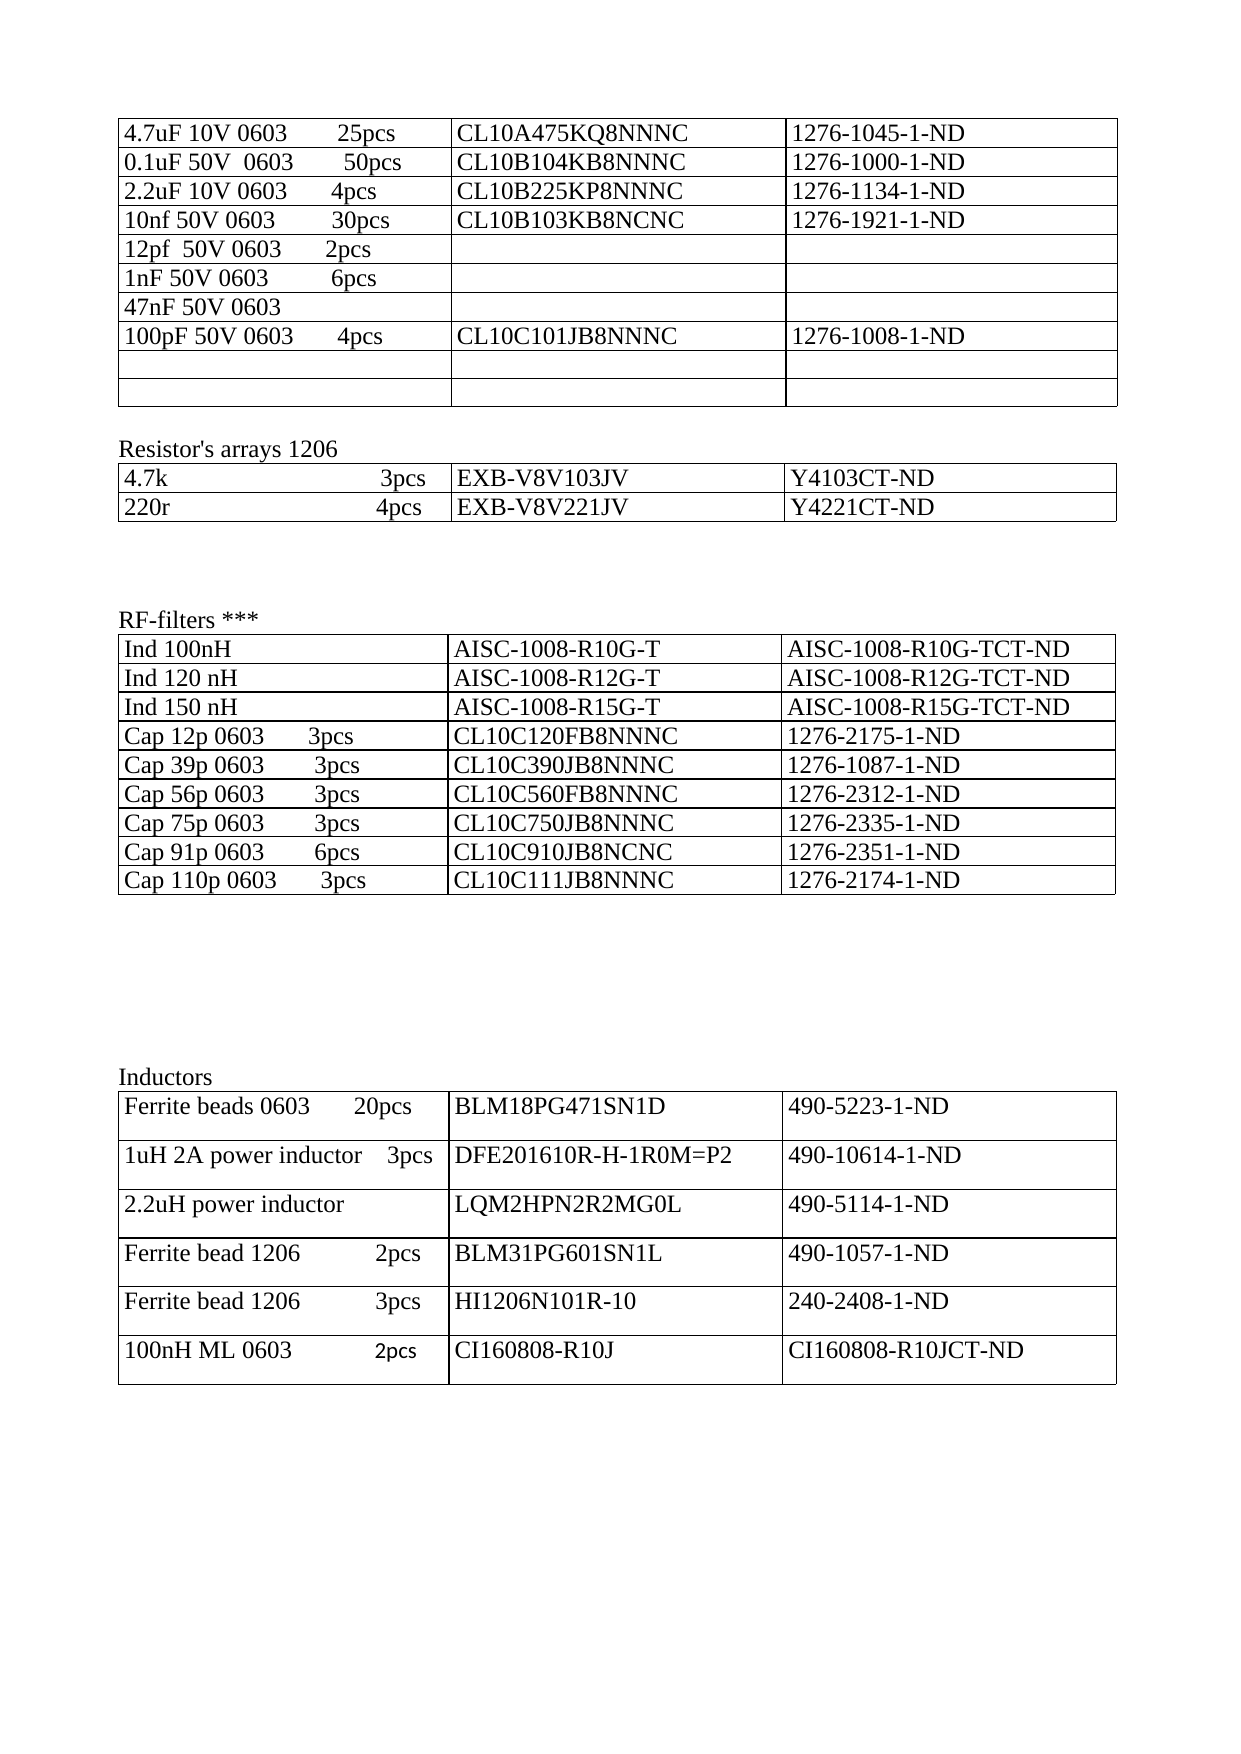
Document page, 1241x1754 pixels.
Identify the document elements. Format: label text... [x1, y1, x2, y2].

table_cell AISC-1008-R12G-TCT-ND [782, 664, 1115, 691]
table_cell 47nF 50V 0603 [119, 293, 451, 321]
table_cell 1nF 50V 0603 6pcs [119, 264, 451, 292]
table_cell AISC-1008-R15G-T [449, 693, 781, 720]
table_cell EXB-V8V221JV [452, 493, 784, 521]
table_cell 490-1057-1-ND [783, 1239, 1116, 1286]
table_cell 100nH ML 0603 2pcs [119, 1336, 448, 1384]
text Resistor's arrays 1206 [118, 434, 1122, 463]
table_cell 1276-1045-1-ND [787, 119, 1117, 147]
table_cell 2.2uH power inductor [119, 1190, 448, 1237]
table_cell DFE201610R-H-1R0M=P2 [450, 1141, 782, 1189]
table_cell Ind 120 nH [119, 664, 447, 691]
table_cell AISC-1008-R15G-TCT-ND [782, 693, 1115, 720]
table_header Y4103CT-ND [785, 464, 1116, 492]
table_cell CL10B103KB8NCNC [452, 206, 785, 234]
table_cell Ferrite bead 1206 3pcs [119, 1287, 448, 1335]
table_cell CL10C560FB8NNNC [449, 780, 781, 807]
table_cell 1276-2312-1-ND [782, 780, 1115, 807]
table_cell 1276-2351-1-ND [782, 837, 1115, 865]
table_cell [452, 264, 785, 292]
table_header Ind 100nH [119, 635, 447, 663]
text RF-filters *** [118, 605, 1122, 634]
table_cell 0.1uF 50V 0603 50pcs [119, 148, 451, 176]
table_cell 1276-1008-1-ND [787, 322, 1117, 350]
table_cell CL10A475KQ8NNNC [452, 119, 785, 147]
table_cell CL10C111JB8NNNC [449, 866, 781, 894]
table_cell 1276-2175-1-ND [782, 722, 1115, 749]
table_cell 1276-2174-1-ND [782, 866, 1115, 894]
table_cell CL10C390JB8NNNC [449, 751, 781, 778]
table_cell CI160808-R10J [450, 1336, 782, 1384]
table_cell CL10C101JB8NNNC [452, 322, 785, 350]
table_cell CI160808-R10JCT-ND [783, 1336, 1116, 1384]
table_cell [119, 351, 451, 378]
table_cell 220r 4pcs [119, 493, 451, 521]
table_cell 2.2uF 10V 0603 4pcs [119, 177, 451, 205]
table_cell Y4221CT-ND [785, 493, 1116, 521]
table_header AISC-1008-R10G-TCT-ND [782, 635, 1115, 663]
table_cell Cap 12p 0603 3pcs [119, 722, 447, 749]
table_cell [452, 293, 785, 321]
table_cell Cap 110p 0603 3pcs [119, 866, 447, 894]
table_cell 12pf 50V 0603 2pcs [119, 235, 451, 263]
table_cell LQM2HPN2R2MG0L [450, 1190, 782, 1237]
table_cell [787, 379, 1117, 406]
table_cell CL10C910JB8NCNC [449, 837, 781, 865]
table_cell CL10C750JB8NNNC [449, 809, 781, 836]
table_cell [452, 235, 785, 263]
table_cell [452, 351, 785, 378]
table_cell Ferrite bead 1206 2pcs [119, 1239, 448, 1286]
table_cell AISC-1008-R12G-T [449, 664, 781, 691]
table_cell 4.7uF 10V 0603 25pcs [119, 119, 451, 147]
table_cell [787, 351, 1117, 378]
table_cell [787, 235, 1117, 263]
table_cell 1276-1000-1-ND [787, 148, 1117, 176]
table_header 4.7k 3pcs [119, 464, 451, 492]
table_header Ferrite beads 0603 20pcs [119, 1092, 448, 1140]
table_cell CL10C120FB8NNNC [449, 722, 781, 749]
table_cell 1276-1921-1-ND [787, 206, 1117, 234]
text Inductors [118, 1062, 1122, 1091]
table_header BLM18PG471SN1D [450, 1092, 782, 1140]
table_cell [452, 379, 785, 406]
table_cell Cap 56p 0603 3pcs [119, 780, 447, 807]
table_cell [787, 293, 1117, 321]
table_header 490-5223-1-ND [783, 1092, 1116, 1140]
table_cell BLM31PG601SN1L [450, 1239, 782, 1286]
table_cell Ind 150 nH [119, 693, 447, 720]
table_cell Cap 91p 0603 6pcs [119, 837, 447, 865]
table_header AISC-1008-R10G-T [449, 635, 781, 663]
table_cell Cap 75p 0603 3pcs [119, 809, 447, 836]
table_cell 240-2408-1-ND [783, 1287, 1116, 1335]
table_cell [119, 379, 451, 406]
table_header EXB-V8V103JV [452, 464, 784, 492]
table_cell 490-5114-1-ND [783, 1190, 1116, 1237]
table_cell 1uH 2A power inductor 3pcs [119, 1141, 448, 1189]
table_cell 1276-1134-1-ND [787, 177, 1117, 205]
table_cell CL10B104KB8NNNC [452, 148, 785, 176]
table_cell HI1206N101R-10 [450, 1287, 782, 1335]
table_cell Cap 39p 0603 3pcs [119, 751, 447, 778]
table_cell 100pF 50V 0603 4pcs [119, 322, 451, 350]
table_cell 1276-1087-1-ND [782, 751, 1115, 778]
table_cell 10nf 50V 0603 30pcs [119, 206, 451, 234]
table_cell [787, 264, 1117, 292]
table_cell CL10B225KP8NNNC [452, 177, 785, 205]
table_cell 490-10614-1-ND [783, 1141, 1116, 1189]
table_cell 1276-2335-1-ND [782, 809, 1115, 836]
